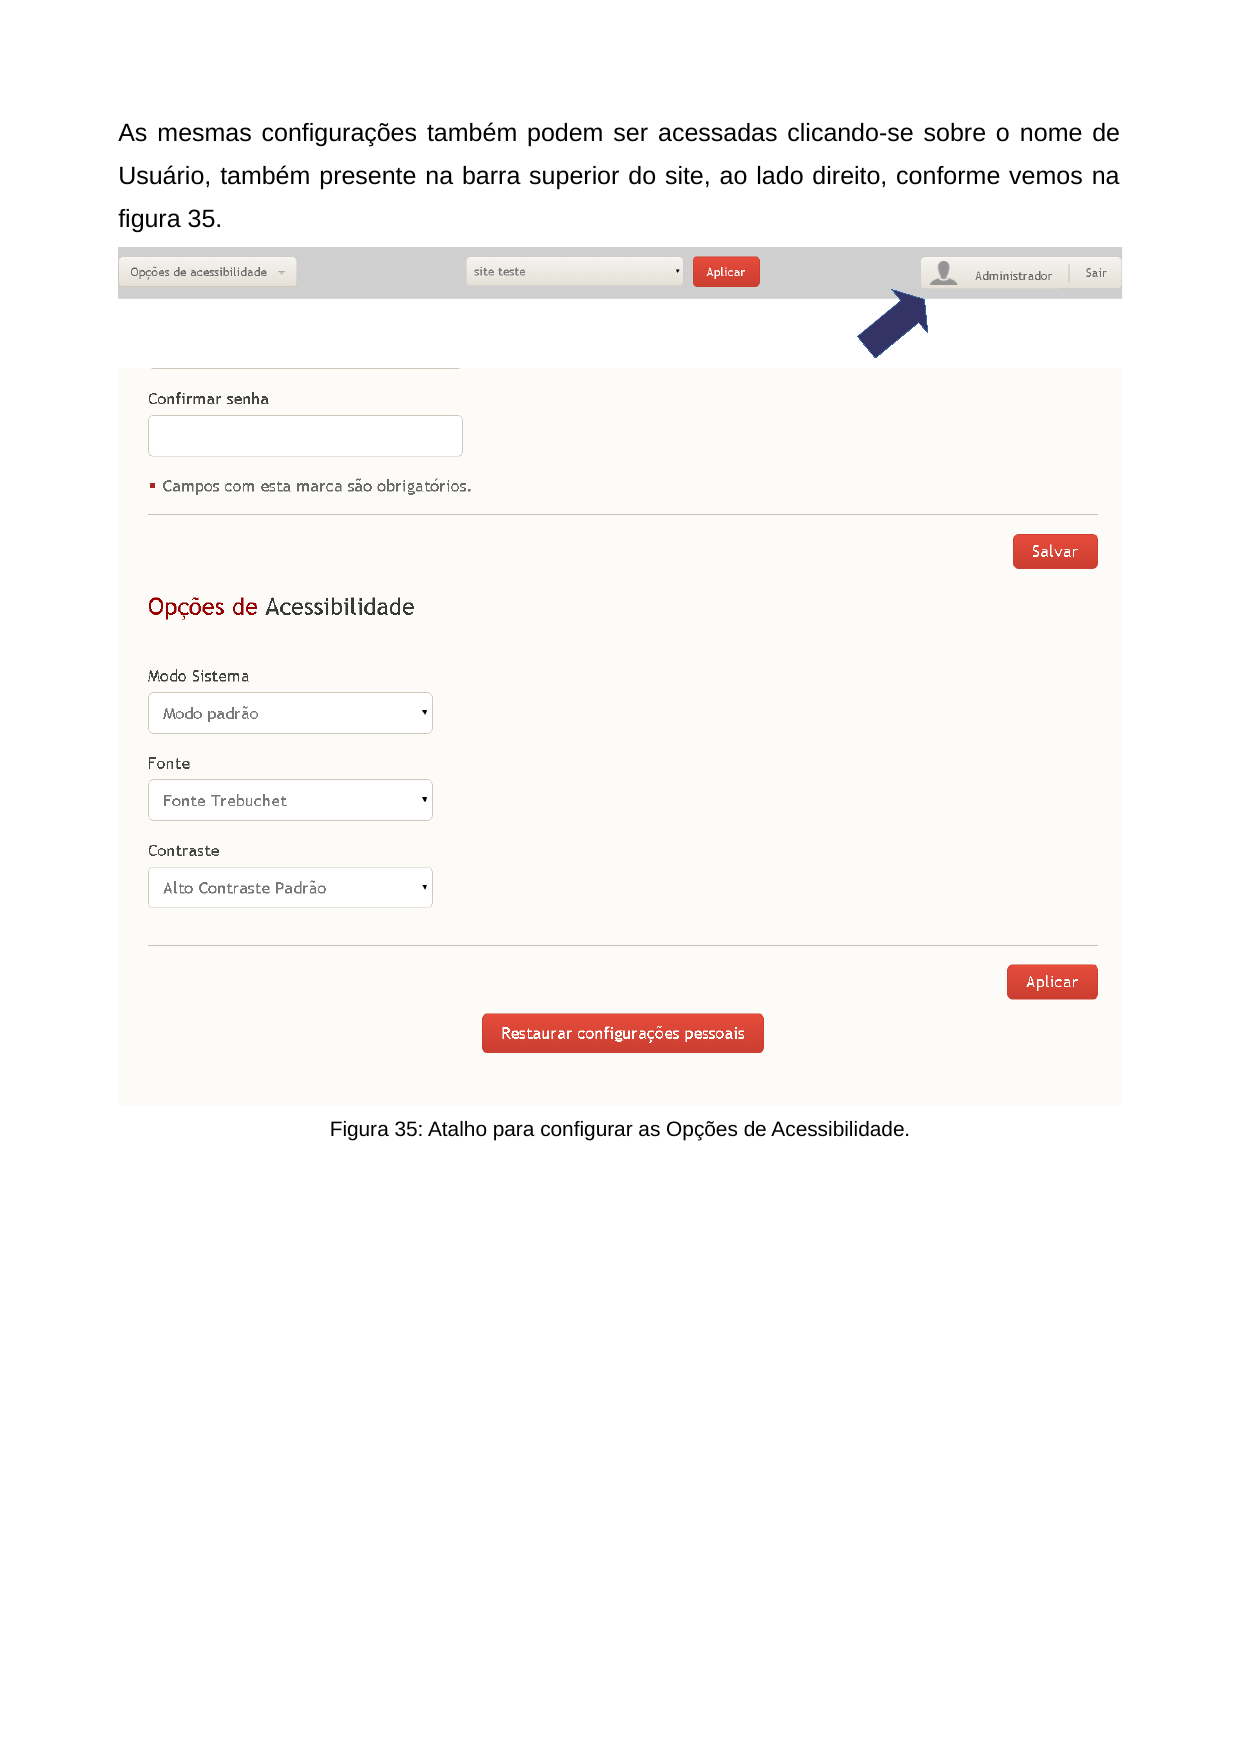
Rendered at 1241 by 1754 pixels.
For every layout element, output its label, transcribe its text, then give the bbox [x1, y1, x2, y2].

text As mesmas configurações também podem ser acessadas clicando-se sobre o nome de Usuário, também presente na barra superior do site, ao lado direito, conforme vemos na figura 35. [118, 118, 1122, 233]
text Figura 35: Atalho para configurar as Opções de Acessibilidade. [118, 1105, 1122, 1141]
